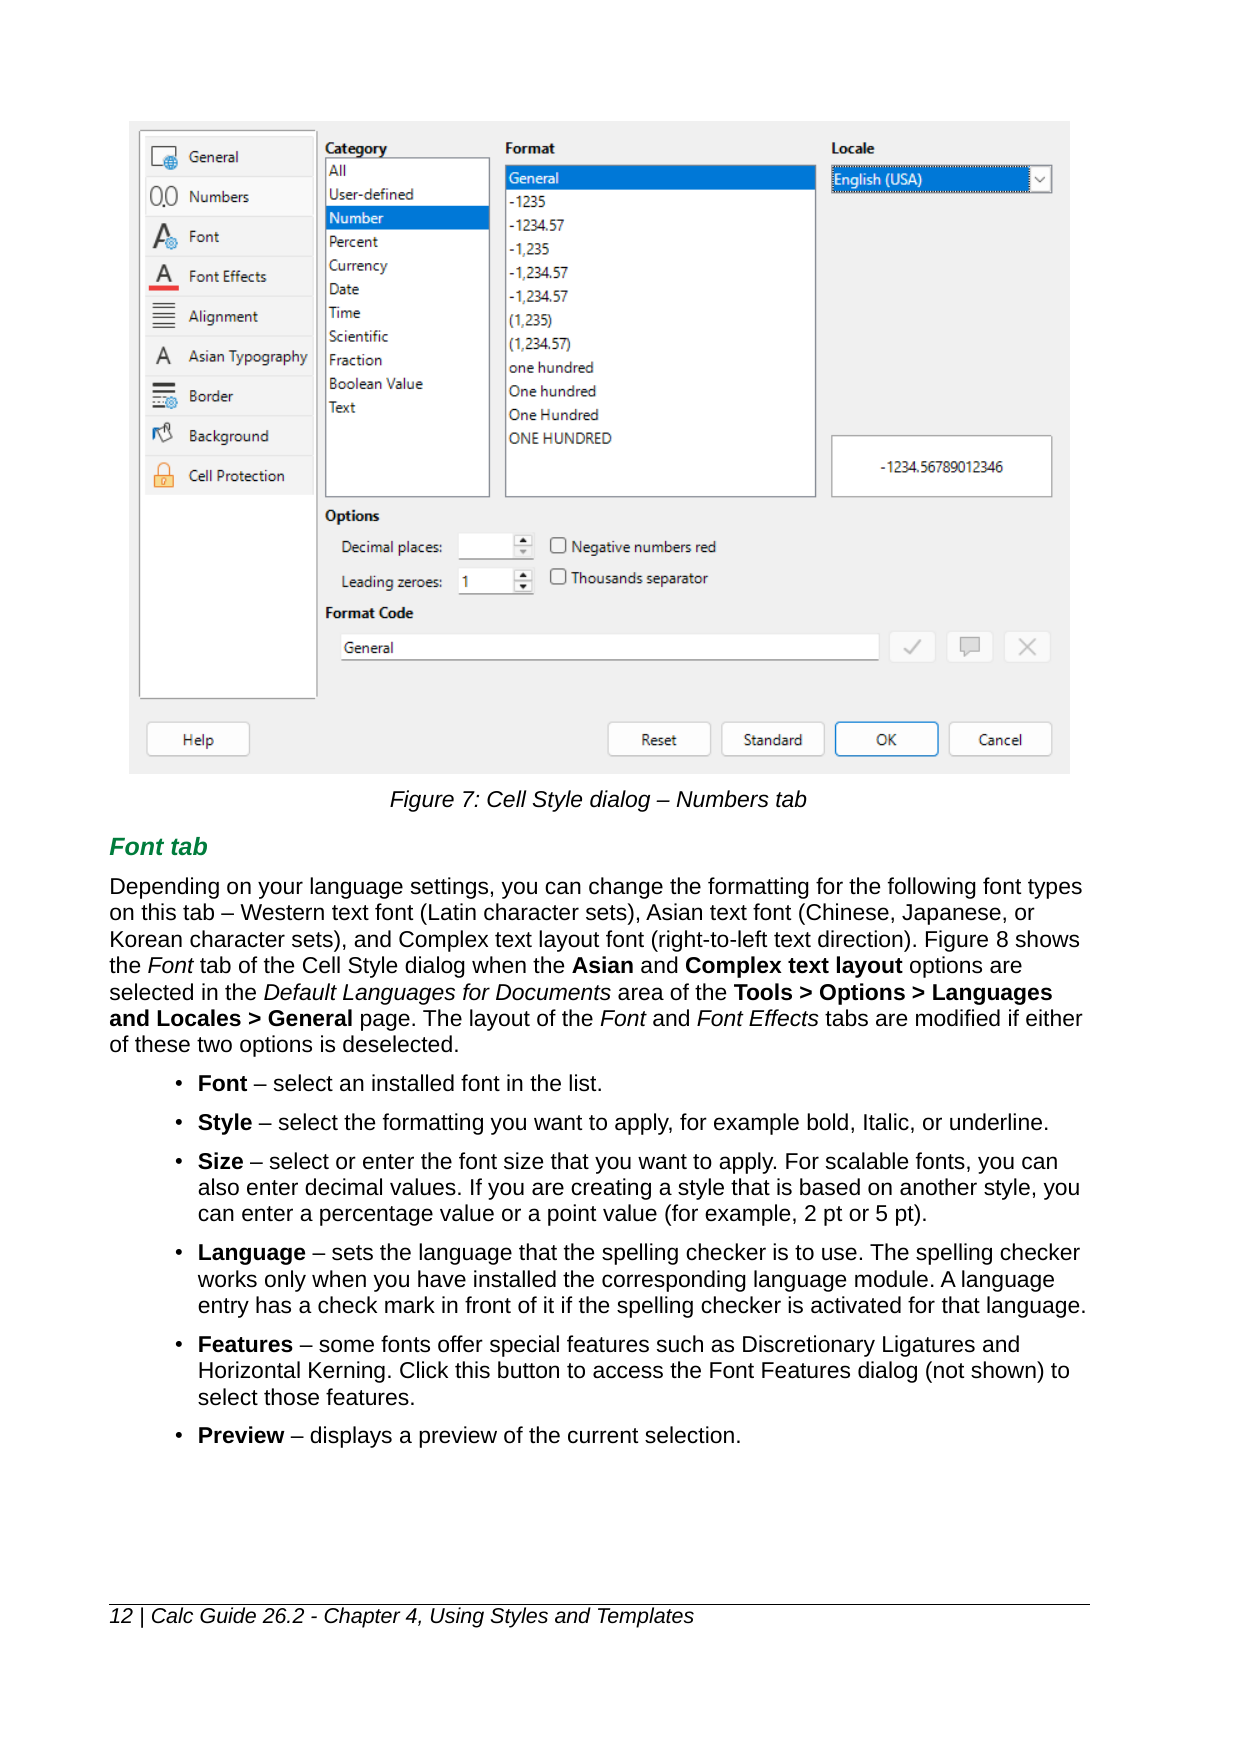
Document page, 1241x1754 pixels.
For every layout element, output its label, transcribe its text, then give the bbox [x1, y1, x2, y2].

list Preview – displays a preview of the current selection. [183, 1422, 1090, 1449]
picture [129, 121, 1070, 774]
list Depending on your language settings, you can change the formatting for the following font types on this tab – Western text font (Latin character sets), Asian text font (Chinese, Japanese, or Korean character sets), and Complex text layout font (right-to-left text direction). Figure 8 shows the Font tab of the Cell Style dialog when the Asian and Complex text layout options are selected in the Default Languages for Documents area of the Tools > Options > Languages and Locales > General page. The layout of the Font and Font Effects tabs are modified if either of these two options is deselected. [109, 873, 1090, 1057]
list Features – some fonts offer special features such as Discretionary Ligatures and Horizontal Kerning. Click this button to access the Font Features dialog (not shown) to select those features. [183, 1331, 1090, 1410]
text Figure 7: Cell Style dialog – Numbers tab [129, 786, 1070, 812]
list Language – sets the language that the spelling checker is to use. The spelling checker works only when you have installed the corresponding language module. A language entry has a check mark in front of it if the spelling checker is activated for that language. [183, 1239, 1090, 1318]
list Size – select or enter the font size that you want to apply. For scalable fonts, you can also enter decimal values. If you are creating a style that is based on another style, you can enter a percentage value or a point value (for example, 2 pt or 5 pt). [183, 1148, 1090, 1227]
list Style – select the formatting you want to apply, for example bold, Italic, or underline. [183, 1109, 1090, 1135]
list Font – select an installed font in the list. [183, 1070, 1090, 1096]
subtitle Font tab [109, 832, 1090, 861]
